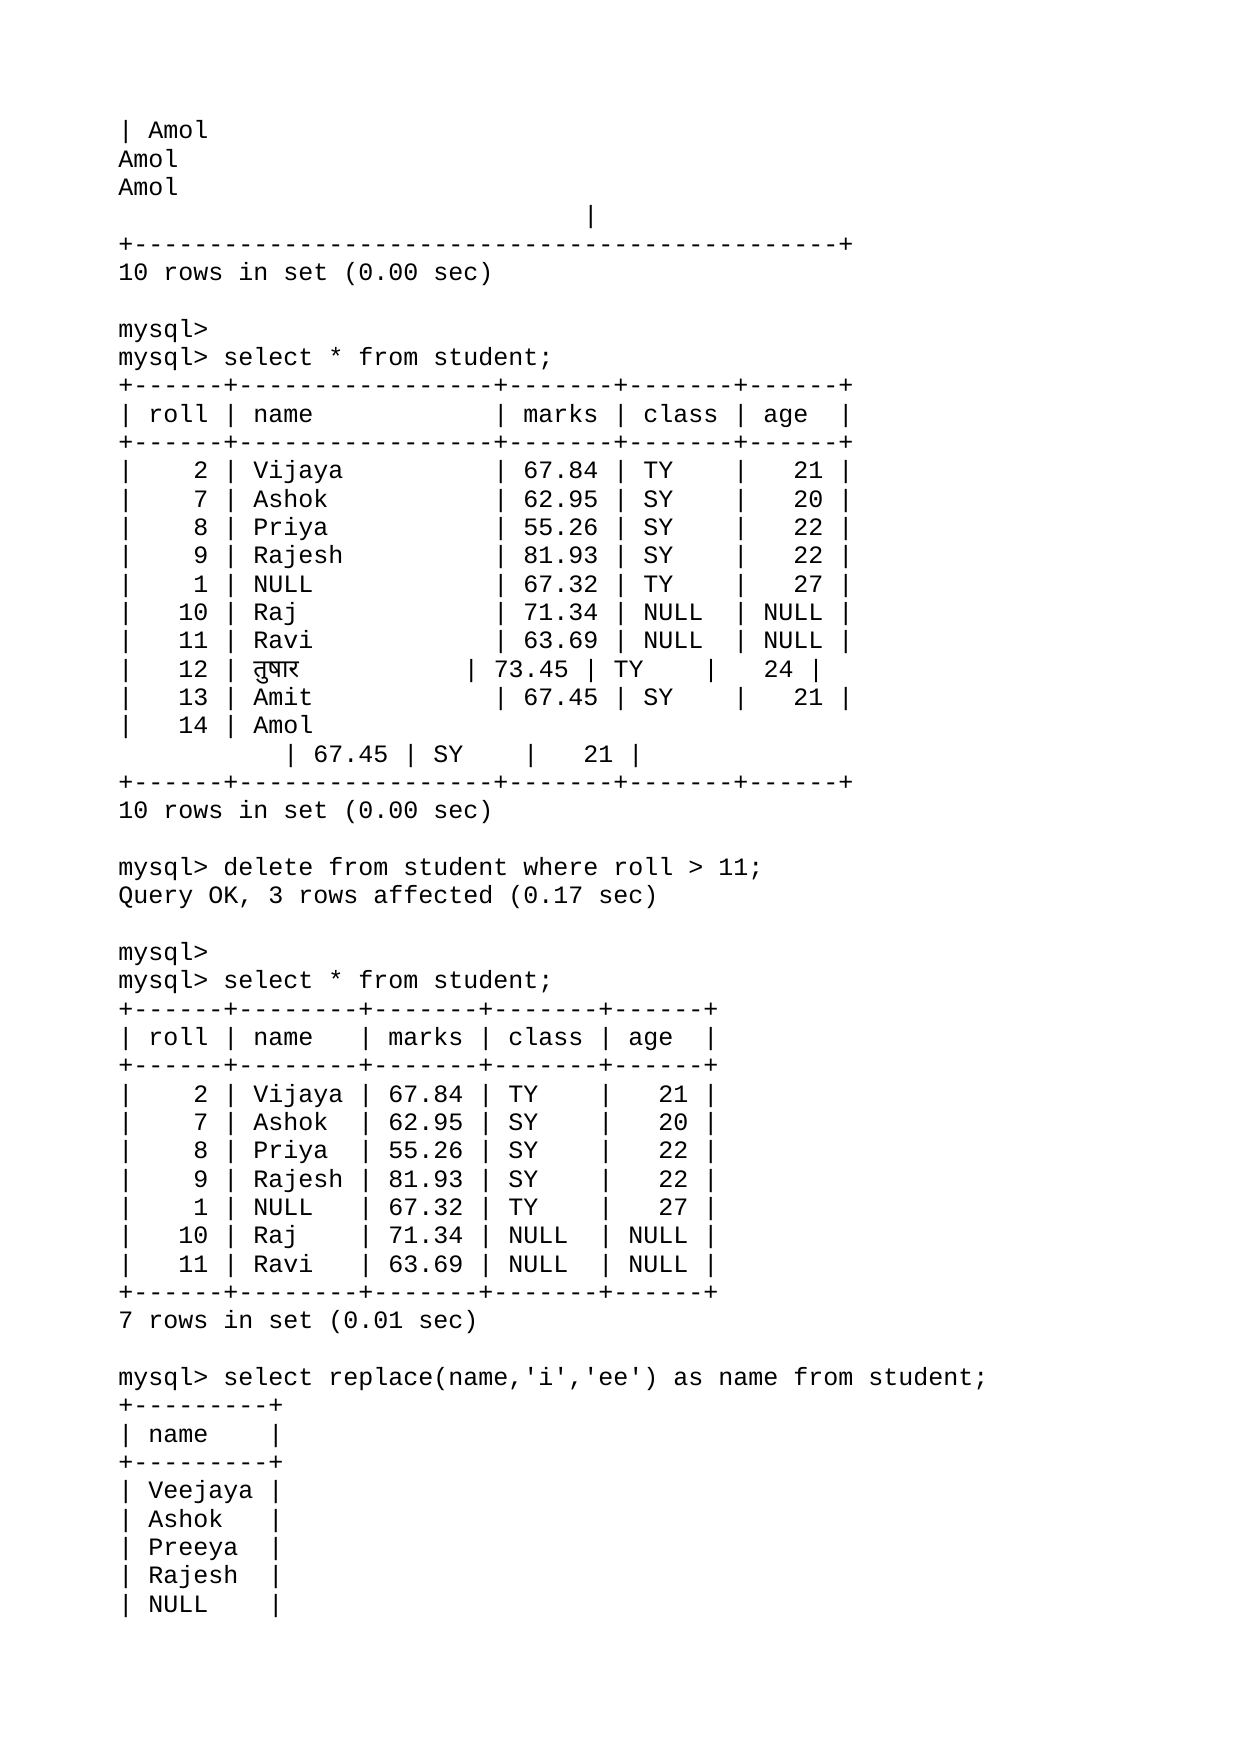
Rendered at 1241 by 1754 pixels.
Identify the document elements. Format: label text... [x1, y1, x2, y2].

text mysql> [118, 940, 1122, 968]
text | 13 | Amit | 67.45 | SY | 21 | [118, 685, 1122, 713]
text | 14 | Amol [118, 713, 1122, 741]
text | 11 | Ravi | 63.69 | NULL | NULL | [118, 1251, 1122, 1280]
text mysql> [118, 316, 1122, 345]
text | Preeya | [118, 1535, 1122, 1563]
text mysql> select * from student; [118, 345, 1122, 373]
text 7 rows in set (0.01 sec) [118, 1308, 1122, 1336]
text | 2 | Vijaya | 67.84 | TY | 21 | [118, 458, 1122, 486]
text | 2 | Vijaya | 67.84 | TY | 21 | [118, 1081, 1122, 1110]
text Amol [118, 175, 1122, 203]
text | roll | name | marks | class | age | [118, 401, 1122, 430]
text | Amol [118, 118, 1122, 146]
text +---------+ [118, 1393, 1122, 1421]
text | Ashok | [118, 1506, 1122, 1535]
text | Rajesh | [118, 1563, 1122, 1591]
text mysql> delete from student where roll > 11; [118, 855, 1122, 883]
text | 11 | Ravi | 63.69 | NULL | NULL | [118, 628, 1122, 656]
text +------+-----------------+-------+-------+------+ [118, 373, 1122, 401]
text | 7 | Ashok | 62.95 | SY | 20 | [118, 1110, 1122, 1138]
text | 8 | Priya | 55.26 | SY | 22 | [118, 515, 1122, 543]
text | [118, 203, 1122, 231]
text 10 rows in set (0.00 sec) [118, 798, 1122, 826]
text | 9 | Rajesh | 81.93 | SY | 22 | [118, 543, 1122, 571]
text | name | [118, 1421, 1122, 1450]
text 10 rows in set (0.00 sec) [118, 260, 1122, 288]
text +------+--------+-------+-------+------+ [118, 1280, 1122, 1308]
text mysql> select replace(name,'i','ee') as name from student; [118, 1365, 1122, 1393]
text | 67.45 | SY | 21 | [118, 741, 1122, 770]
text +-----------------------------------------------+ [118, 231, 1122, 260]
text | 10 | Raj | 71.34 | NULL | NULL | [118, 1223, 1122, 1251]
text | 1 | NULL | 67.32 | TY | 27 | [118, 1195, 1122, 1223]
text | 8 | Priya | 55.26 | SY | 22 | [118, 1138, 1122, 1166]
text | 12 | तुषार | 73.45 | TY | 24 | [118, 656, 1122, 685]
text +---------+ [118, 1450, 1122, 1478]
text | NULL | [118, 1591, 1122, 1620]
text +------+--------+-------+-------+------+ [118, 996, 1122, 1025]
text Amol [118, 146, 1122, 175]
text | 9 | Rajesh | 81.93 | SY | 22 | [118, 1166, 1122, 1195]
text | 10 | Raj | 71.34 | NULL | NULL | [118, 600, 1122, 628]
text +------+-----------------+-------+-------+------+ [118, 770, 1122, 798]
text mysql> select * from student; [118, 968, 1122, 996]
text +------+-----------------+-------+-------+------+ [118, 430, 1122, 458]
text +------+--------+-------+-------+------+ [118, 1053, 1122, 1081]
text | 7 | Ashok | 62.95 | SY | 20 | [118, 486, 1122, 515]
text | 1 | NULL | 67.32 | TY | 27 | [118, 571, 1122, 600]
text | Veejaya | [118, 1478, 1122, 1506]
text | roll | name | marks | class | age | [118, 1025, 1122, 1053]
text Query OK, 3 rows affected (0.17 sec) [118, 883, 1122, 911]
